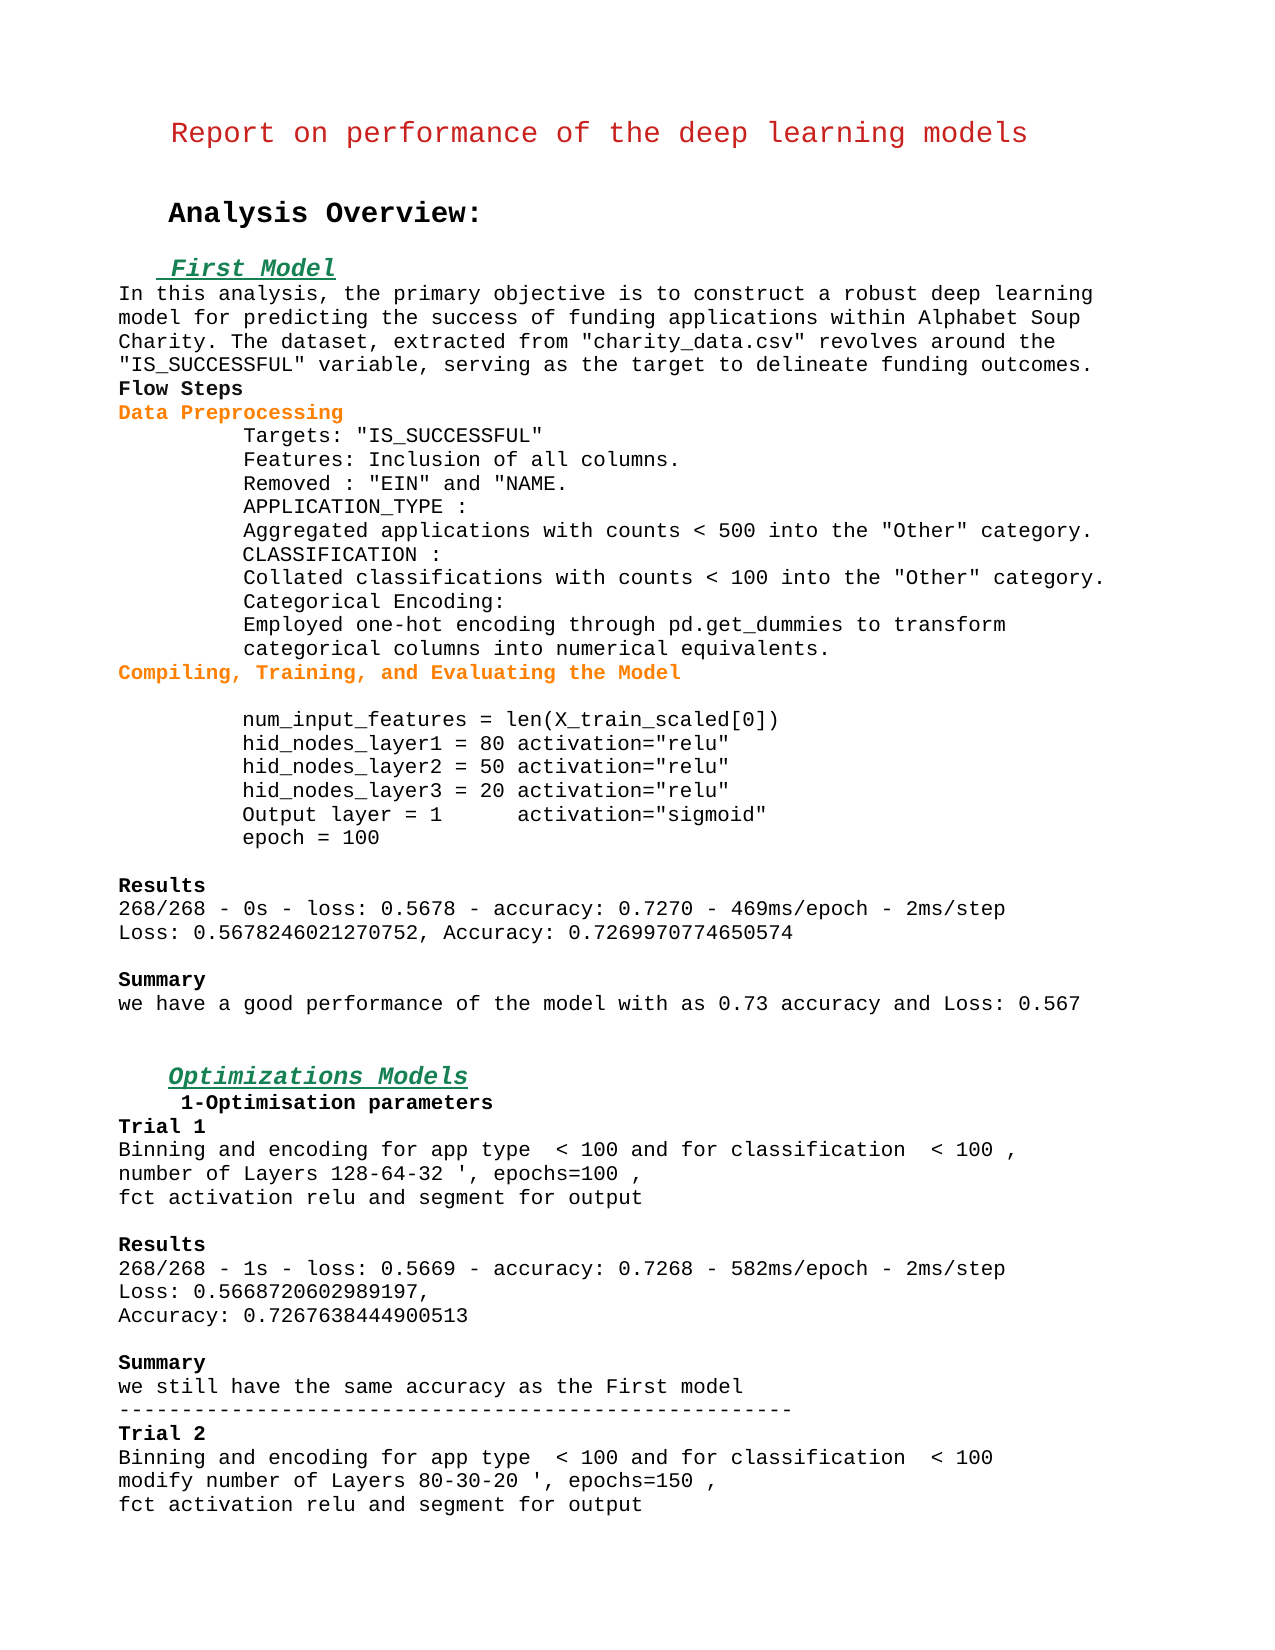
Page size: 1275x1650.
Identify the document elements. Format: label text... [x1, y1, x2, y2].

text Compiling, Training, and Evaluating the Model [118, 662, 1157, 685]
text Collated classifications with counts < 100 into the "Other" category. [118, 567, 1157, 591]
text hid_nodes_layer2 = 50 activation="relu" [118, 756, 1157, 780]
text Optimizations Models [118, 1064, 1157, 1092]
text 268/268 - 1s - loss: 0.5669 - accuracy: 0.7268 - 582ms/epoch - 2ms/step [118, 1258, 1157, 1281]
text number of Layers 128-64-32 ', epochs=100 , [118, 1163, 1157, 1187]
text categorical columns into numerical equivalents. [118, 638, 1157, 662]
text APPLICATION_TYPE : [118, 496, 1157, 520]
text fct activation relu and segment for output [118, 1187, 1157, 1210]
text Categorical Encoding: [118, 591, 1157, 614]
text Trial 2 [118, 1423, 1157, 1447]
text we still have the same accuracy as the First model [118, 1376, 1157, 1399]
text we have a good performance of the model with as 0.73 accuracy and Loss: 0.567 [118, 993, 1157, 1016]
text CLASSIFICATION : [118, 543, 1157, 567]
text Output layer = 1 activation="sigmoid" [118, 804, 1157, 827]
text Summary [118, 969, 1157, 993]
text Results [118, 874, 1157, 898]
text Binning and encoding for app type < 100 and for classification < 100 , [118, 1139, 1157, 1163]
text fct activation relu and segment for output [118, 1494, 1157, 1518]
text Summary [118, 1352, 1157, 1376]
text Report on performance of the deep learning models [118, 118, 1157, 151]
text Trial 1 [118, 1116, 1157, 1139]
text Data Preprocessing [118, 402, 1157, 425]
text Removed : "EIN" and "NAME. [118, 473, 1157, 496]
text hid_nodes_layer3 = 20 activation="relu" [118, 780, 1157, 804]
text 268/268 - 0s - loss: 0.5678 - accuracy: 0.7270 - 469ms/epoch - 2ms/step [118, 898, 1157, 922]
text Aggregated applications with counts < 500 into the "Other" category. [118, 520, 1157, 543]
text Features: Inclusion of all columns. [118, 449, 1157, 473]
text modify number of Layers 80-30-20 ', epochs=150 , [118, 1470, 1157, 1494]
text Accuracy: 0.7267638444900513 [118, 1305, 1157, 1328]
text Results [118, 1234, 1157, 1258]
text Loss: 0.5678246021270752, Accuracy: 0.7269970774650574 [118, 922, 1157, 946]
text ------------------------------------------------------ [118, 1399, 1157, 1423]
text Analysis Overview: [118, 198, 1157, 231]
text First Model [118, 255, 1157, 283]
text Flow Steps [118, 378, 1157, 402]
text Binning and encoding for app type < 100 and for classification < 100 [118, 1447, 1157, 1470]
text num_input_features = len(X_train_scaled[0]) [118, 709, 1157, 733]
text hid_nodes_layer1 = 80 activation="relu" [118, 733, 1157, 756]
text Loss: 0.5668720602989197, [118, 1281, 1157, 1305]
text 1-Optimisation parameters [118, 1092, 1157, 1116]
text In this analysis, the primary objective is to construct a robust deep learning model for predicting the success of funding applications within Alphabet Soup Charity. The dataset, extracted from "charity_data.csv" revolves around the "IS_SUCCESSFUL" variable, serving as the target to delineate funding outcomes. [118, 283, 1157, 378]
text epoch = 100 [118, 827, 1157, 851]
text Targets: "IS_SUCCESSFUL" [118, 425, 1157, 449]
text Employed one-hot encoding through pd.get_dummies to transform [118, 614, 1157, 638]
